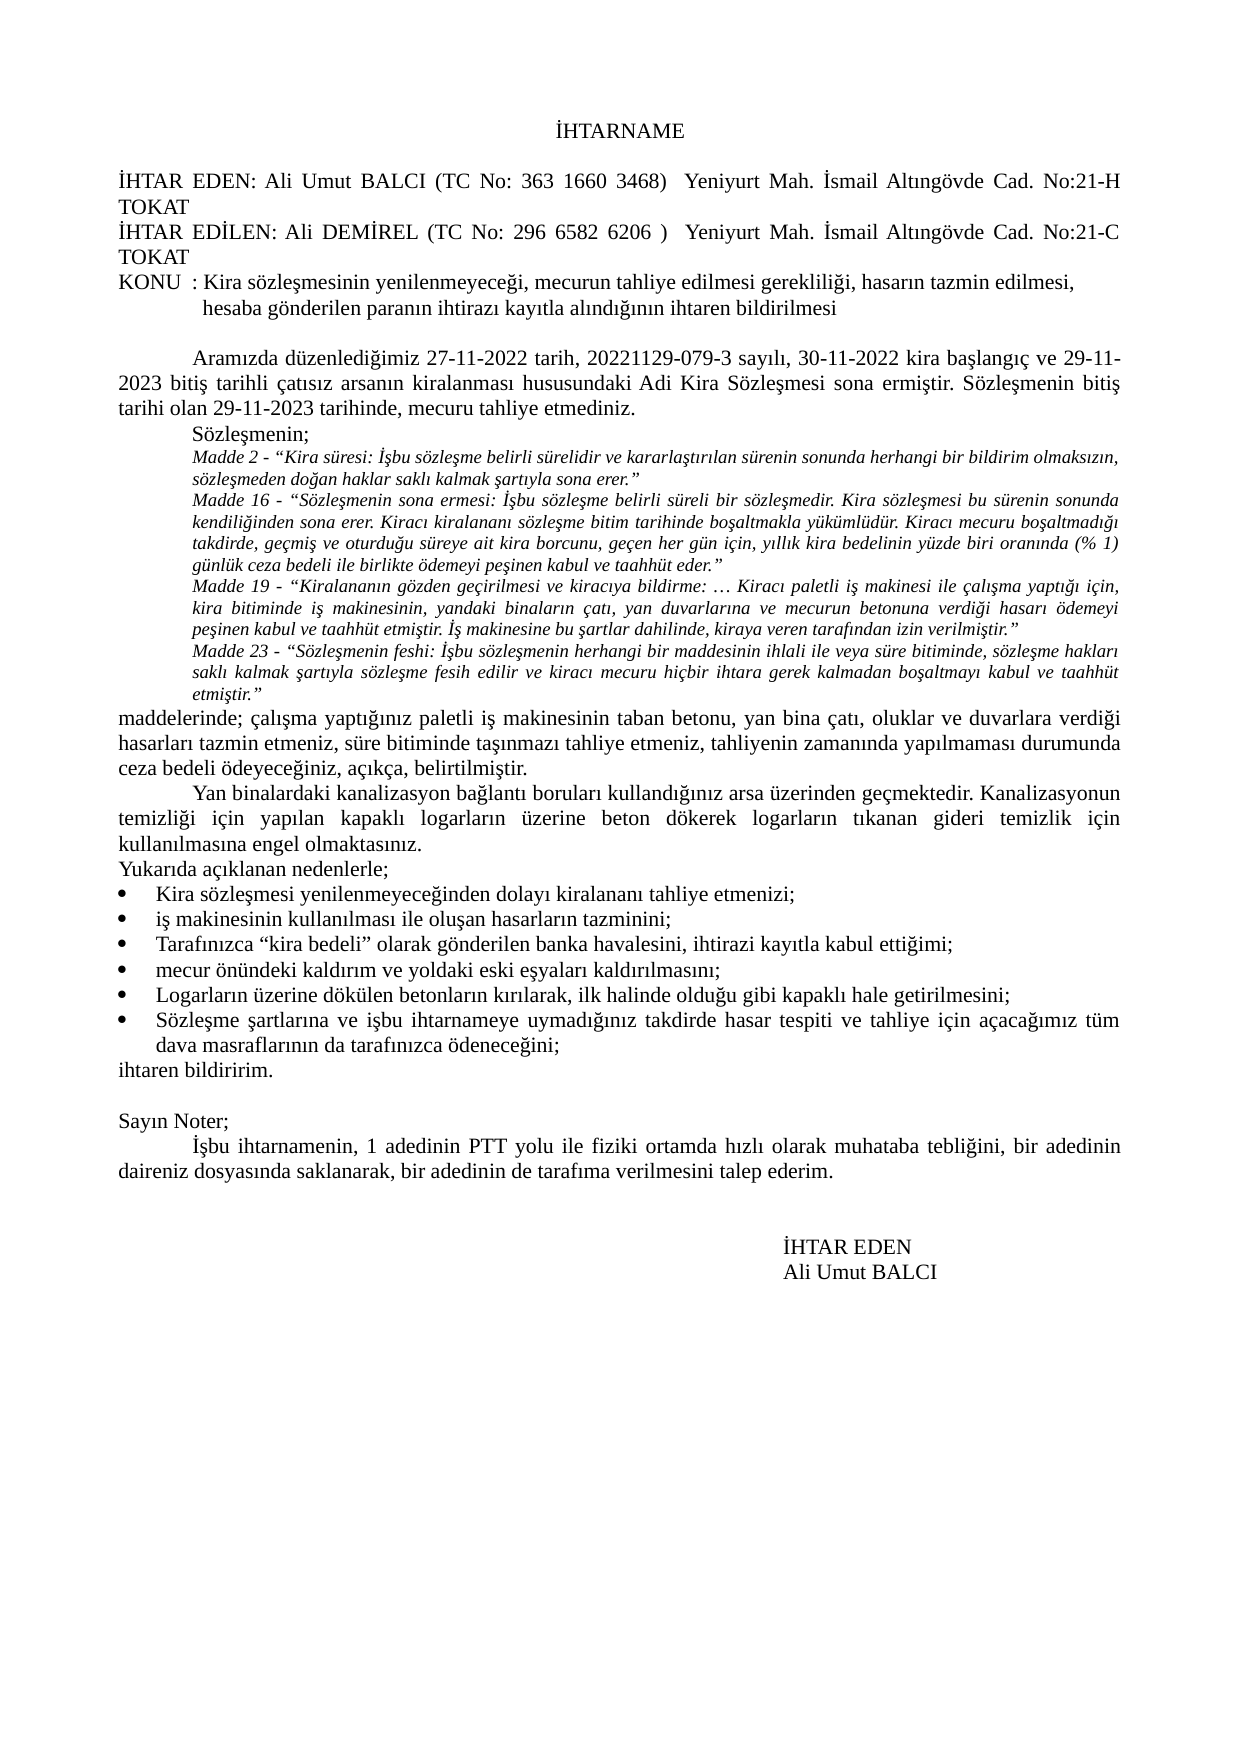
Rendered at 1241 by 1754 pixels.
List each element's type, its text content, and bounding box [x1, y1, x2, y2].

list Sözleşme şartlarına ve işbu ihtarnameye uymadığınız takdirde hasar tespiti ve tahliye için açacağımız tüm dava masraflarının da tarafınızca ödeneceğini; [118, 1007, 1122, 1057]
text maddelerinde; çalışma yaptığınız paletli iş makinesinin taban betonu, yan bina çatı, oluklar ve duvarlara verdiği hasarları tazmin etmeniz, süre bitiminde taşınmazı tahliye etmeniz, tahliyenin zamanında yapılmaması durumunda ceza bedeli ödeyeceğiniz, açıkça, belirtilmiştir. [118, 704, 1122, 780]
text Madde 2 - “Kira süresi: İşbu sözleşme belirli sürelidir ve kararlaştırılan sürenin sonunda herhangi bir bildirim olmaksızın, sözleşmeden doğan haklar saklı kalmak şartıyla sona erer.” [192, 446, 1122, 489]
list mecur önündeki kaldırım ve yoldaki eski eşyaları kaldırılmasını; [118, 957, 1122, 982]
text Madde 23 - “Sözleşmenin feshi: İşbu sözleşmenin herhangi bir maddesinin ihlali ile veya süre bitiminde, sözleşme hakları saklı kalmak şartıyla sözleşme fesih edilir ve kiracı mecuru hiçbir ihtara gerek kalmadan boşaltmayı kabul ve taahhüt etmiştir.” [192, 640, 1122, 704]
text Madde 16 - “Sözleşmenin sona ermesi: İşbu sözleşme belirli süreli bir sözleşmedir. Kira sözleşmesi bu sürenin sonunda kendiliğinden sona erer. Kiracı kiralananı sözleşme bitim tarihinde boşaltmakla yükümlüdür. Kiracı mecuru boşaltmadığı takdirde, geçmiş ve oturduğu süreye ait kira borcunu, geçen her gün için, yıllık kira bedelinin yüzde biri oranında (% 1) günlük ceza bedeli ile birlikte ödemeyi peşinen kabul ve taahhüt eder.” [192, 489, 1122, 575]
text Yukarıda açıklanan nedenlerle; [118, 856, 1122, 881]
list iş makinesinin kullanılması ile oluşan hasarların tazminini; [118, 906, 1122, 931]
text KONU : Kira sözleşmesinin yenilenmeyeceği, mecurun tahliye edilmesi gerekliliği, hasarın tazmin edilmesi, [118, 269, 1122, 294]
text İHTAR EDİLEN: Ali DEMİREL (TC No: 296 6582 6206 ) Yeniyurt Mah. İsmail Altıngövde Cad. No:21-C TOKAT [118, 219, 1122, 269]
text Sayın Noter; [118, 1108, 1122, 1133]
text İHTAR EDEN: Ali Umut BALCI (TC No: 363 1660 3468) Yeniyurt Mah. İsmail Altıngövde Cad. No:21-H TOKAT [118, 168, 1122, 219]
text İşbu ihtarnamenin, 1 adedinin PTT yolu ile fiziki ortamda hızlı olarak muhataba tebliğini, bir adedinin daireniz dosyasında saklanarak, bir adedinin de tarafıma verilmesini talep ederim. [118, 1133, 1122, 1183]
text hesaba gönderilen paranın ihtirazı kayıtla alındığının ihtaren bildirilmesi [192, 294, 1122, 320]
list Logarların üzerine dökülen betonların kırılarak, ilk halinde olduğu gibi kapaklı hale getirilmesini; [118, 982, 1122, 1007]
list Kira sözleşmesi yenilenmeyeceğinden dolayı kiralananı tahliye etmenizi; [118, 881, 1122, 906]
text İHTAR EDEN [783, 1234, 1122, 1259]
text Ali Umut BALCI [783, 1259, 1122, 1284]
text İHTARNAME [118, 118, 1122, 143]
text Aramızda düzenlediğimiz 27-11-2022 tarih, 20221129-079-3 sayılı, 30-11-2022 kira başlangıç ve 29-11-2023 bitiş tarihli çatısız arsanın kiralanması hususundaki Adi Kira Sözleşmesi sona ermiştir. Sözleşmenin bitiş tarihi olan 29-11-2023 tarihinde, mecuru tahliye etmediniz. [118, 345, 1122, 421]
text Sözleşmenin; [118, 421, 1122, 446]
text ihtaren bildiririm. [118, 1057, 1122, 1083]
text Yan binalardaki kanalizasyon bağlantı boruları kullandığınız arsa üzerinden geçmektedir. Kanalizasyonun temizliği için yapılan kapaklı logarların üzerine beton dökerek logarların tıkanan gideri temizlik için kullanılmasına engel olmaktasınız. [118, 780, 1122, 856]
list Tarafınızca “kira bedeli” olarak gönderilen banka havalesini, ihtirazi kayıtla kabul ettiğimi; [118, 931, 1122, 957]
text Madde 19 - “Kiralananın gözden geçirilmesi ve kiracıya bildirme: … Kiracı paletli iş makinesi ile çalışma yaptığı için, kira bitiminde iş makinesinin, yandaki binaların çatı, yan duvarlarına ve mecurun betonuna verdiği hasarı ödemeyi peşinen kabul ve taahhüt etmiştir. İş makinesine bu şartlar dahilinde, kiraya veren tarafından izin verilmiştir.” [192, 575, 1122, 640]
